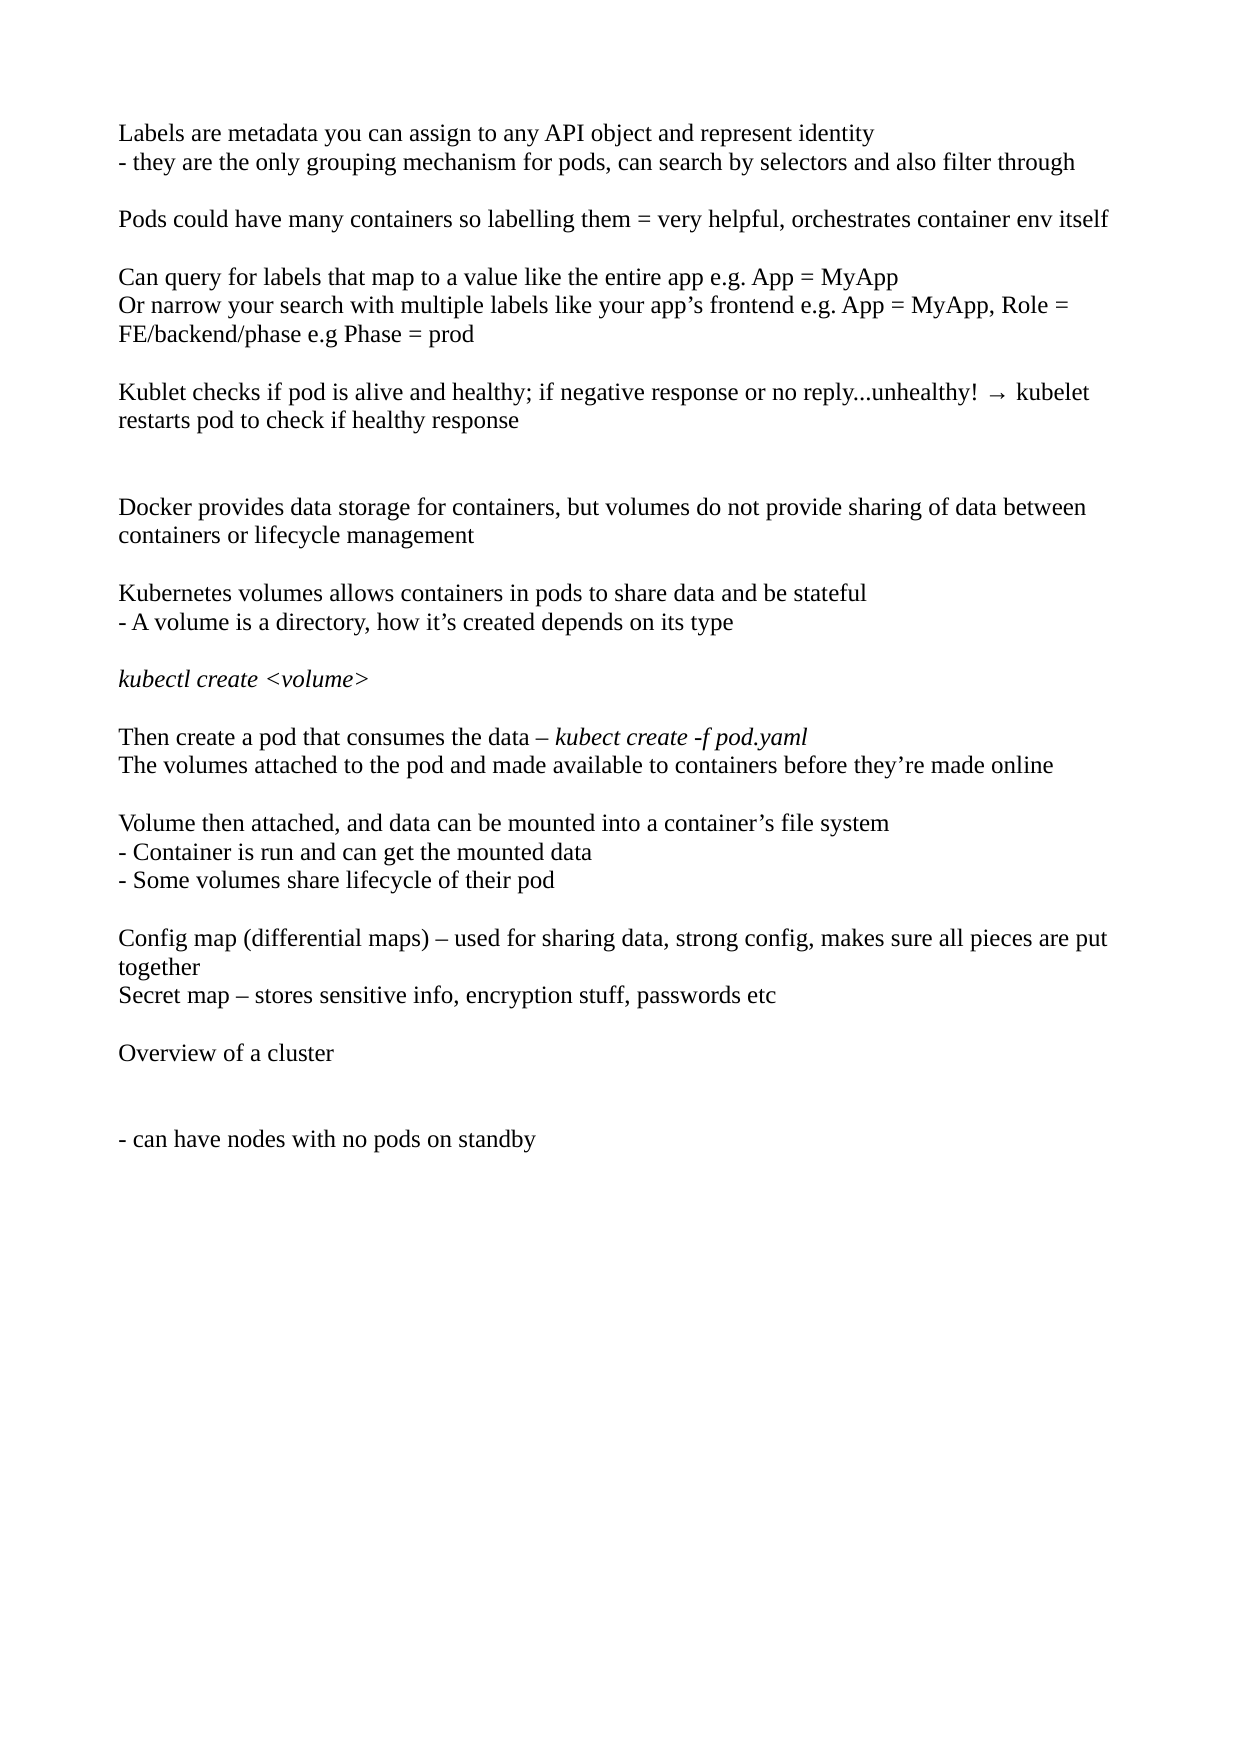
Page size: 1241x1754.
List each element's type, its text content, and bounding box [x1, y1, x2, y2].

text The volumes attached to the pod and made available to containers before they’re made online [118, 751, 1122, 779]
text Docker provides data storage for containers, but volumes do not provide sharing of data between containers or lifecycle management [118, 492, 1122, 549]
text kubectl create <volume> [118, 664, 1122, 693]
text - can have nodes with no pods on standby [118, 1124, 1122, 1153]
text Config map (differential maps) – used for sharing data, strong config, makes sure all pieces are put together [118, 923, 1122, 981]
text - A volume is a directory, how it’s created depends on its type [118, 607, 1122, 636]
text Overview of a cluster [118, 1038, 1122, 1067]
text Pods could have many containers so labelling them = very helpful, orchestrates container env itself [118, 204, 1122, 233]
text - Some volumes share lifecycle of their pod [118, 866, 1122, 894]
text Labels are metadata you can assign to any API object and represent identity [118, 118, 1122, 147]
text Secret map – stores sensitive info, encryption stuff, passwords etc [118, 981, 1122, 1009]
text Then create a pod that consumes the data – kubect create -f pod.yaml [118, 722, 1122, 751]
text Volume then attached, and data can be mounted into a container’s file system [118, 808, 1122, 837]
text - Container is run and can get the mounted data [118, 837, 1122, 866]
text Kublet checks if pod is alive and healthy; if negative response or no reply...unhealthy! → kubelet restarts pod to check if healthy response [118, 377, 1122, 434]
text - they are the only grouping mechanism for pods, can search by selectors and also filter through [118, 147, 1122, 176]
text Or narrow your search with multiple labels like your app’s frontend e.g. App = MyApp, Role = FE/backend/phase e.g Phase = prod [118, 291, 1122, 348]
text Can query for labels that map to a value like the entire app e.g. App = MyApp [118, 262, 1122, 291]
text Kubernetes volumes allows containers in pods to share data and be stateful [118, 578, 1122, 607]
